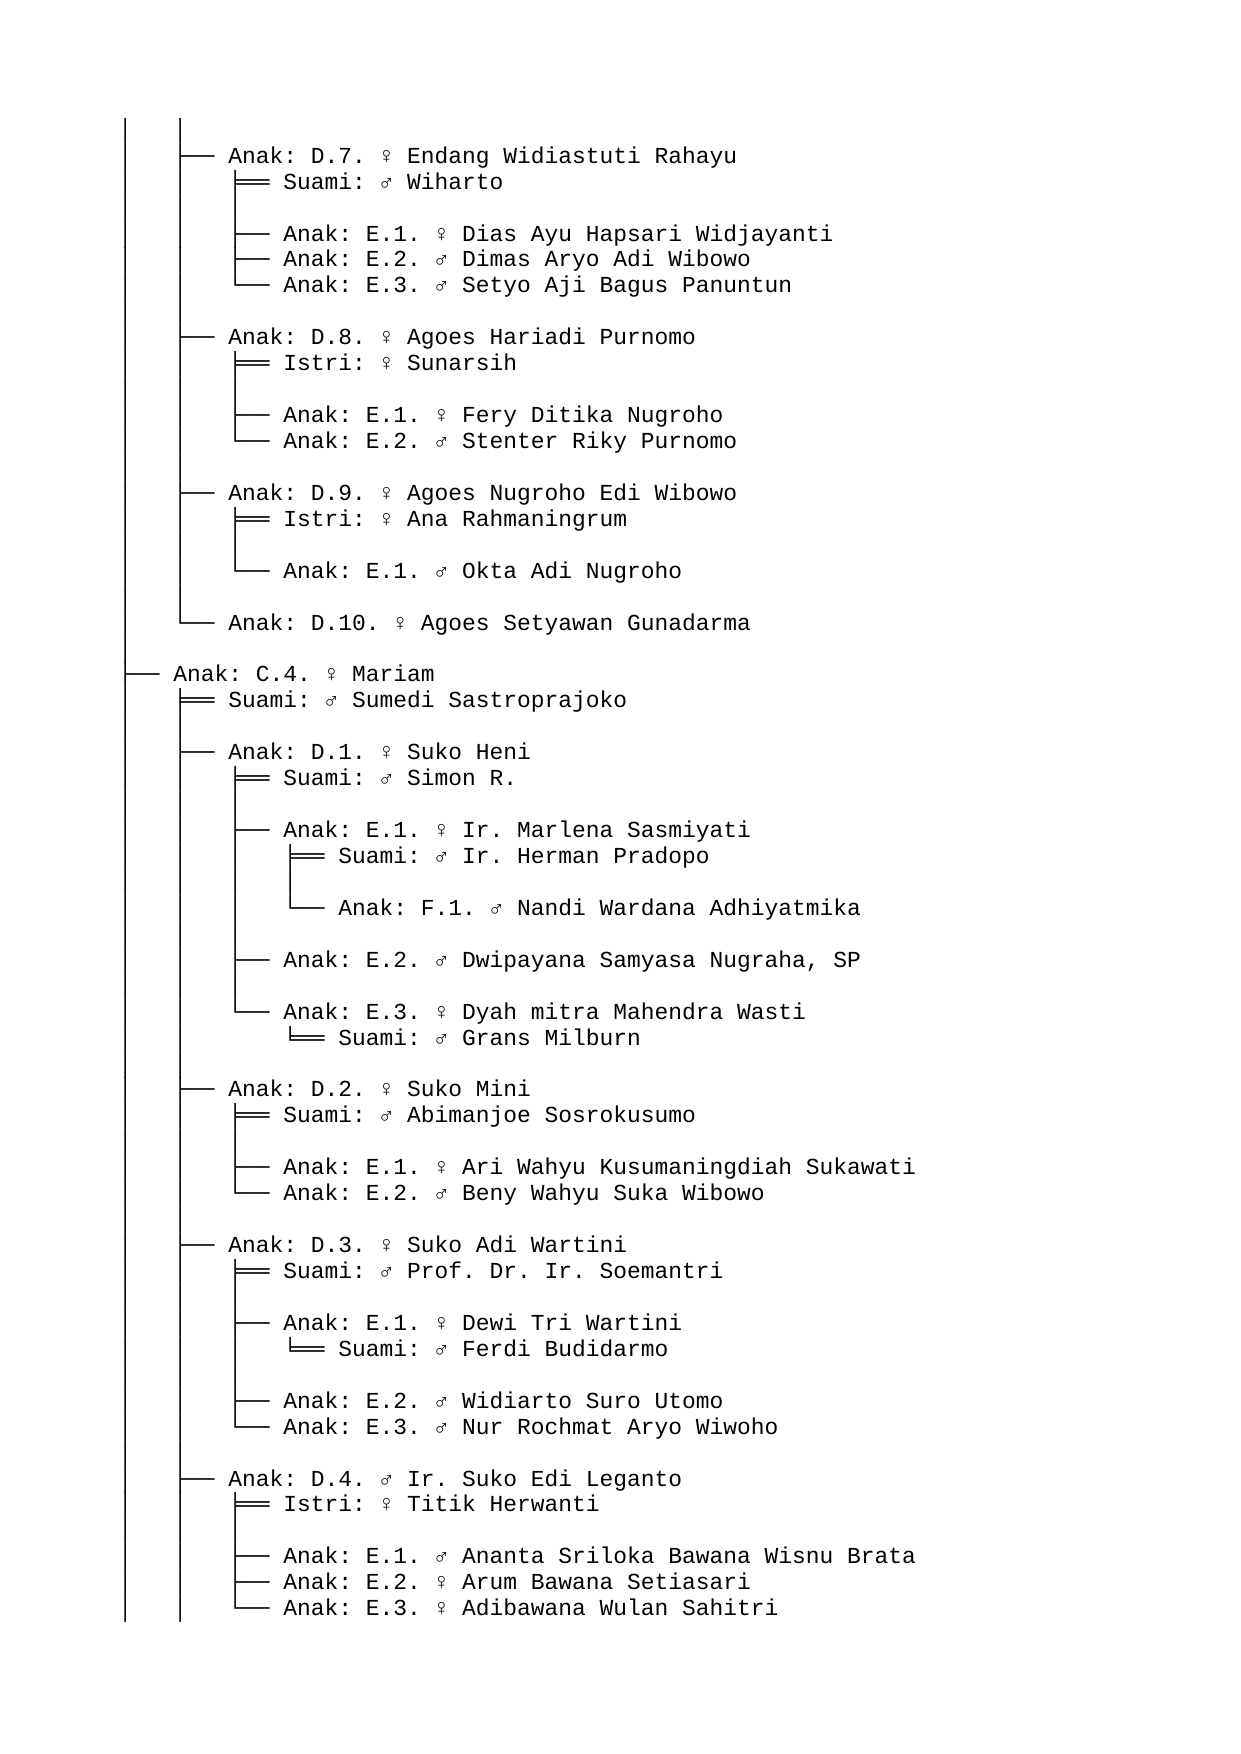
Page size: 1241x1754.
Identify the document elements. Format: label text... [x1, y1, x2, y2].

text │ │ ├── Anak: E.1. ♀ Ari Wahyu Kusumaningdiah Sukawati [181, 1156, 234, 1182]
text │ │ │ [181, 974, 234, 1000]
text │ │ [126, 715, 179, 741]
text │ │ [126, 455, 179, 481]
text │ │ [126, 585, 179, 611]
text │ │ │ ╞══ Suami: ♂ Ir. Herman Pradopo [236, 844, 289, 870]
text │ │ ├── Anak: E.1. ♀ Fery Ditika Nugroho [181, 403, 234, 429]
text │ │ ├── Anak: E.1. ♀ Fery Ditika Nugroho [126, 403, 179, 429]
text ├── Anak: C.4. ♀ Mariam [126, 663, 1122, 689]
text │ │ │ │ [118, 870, 124, 896]
text │ │ ├── Anak: E.1. ♀ Dewi Tri Wartini [181, 1311, 234, 1337]
text │ │ ├── Anak: E.2. ♂ Dwipayana Samyasa Nugraha, SP [126, 948, 179, 974]
text │ │ ├── Anak: E.1. ♀ Ari Wahyu Kusumaningdiah Sukawati [236, 1156, 1122, 1182]
text │ │ │ [181, 1285, 234, 1311]
text │ │ ├── Anak: E.2. ♂ Widiarto Suro Utomo [181, 1389, 234, 1415]
text │ │ ╞══ Suami: ♂ Prof. Dr. Ir. Soemantri [181, 1259, 234, 1285]
text │ ├── Anak: D.2. ♀ Suko Mini [181, 1078, 1122, 1104]
text │ ├── Anak: D.7. ♀ Endang Widiastuti Rahayu [181, 144, 1122, 170]
text │ │ │ ╘══ Suami: ♂ Ferdi Budidarmo [126, 1337, 179, 1363]
text │ │ [118, 1207, 124, 1233]
text │ │ ╞══ Suami: ♂ Wiharto [181, 170, 234, 196]
text │ ├── Anak: D.2. ♀ Suko Mini [126, 1078, 179, 1104]
text │ │ ╞══ Suami: ♂ Abimanjoe Sosrokusumo [126, 1104, 179, 1130]
text │ │ │ [181, 1519, 234, 1545]
text │ ├── Anak: D.3. ♀ Suko Adi Wartini [126, 1233, 179, 1259]
text │ ├── Anak: D.8. ♀ Agoes Hariadi Purnomo [126, 326, 179, 352]
text │ │ [181, 585, 1122, 611]
text │ │ ├── Anak: E.1. ♀ Ir. Marlena Sasmiyati [181, 818, 234, 844]
text │ │ │ [181, 792, 234, 818]
text │ │ │ [118, 1285, 124, 1311]
text │ │ │ │ [181, 870, 234, 896]
text │ │ │ [118, 533, 124, 559]
text │ │ ╞══ Istri: ♀ Ana Rahmaningrum [236, 507, 1122, 533]
text │ │ │ [181, 922, 234, 948]
text │ │ └── Anak: E.3. ♀ Dyah mitra Mahendra Wasti [126, 1000, 179, 1026]
text │ │ ╞══ Suami: ♂ Wiharto [126, 170, 179, 196]
text │ │ │ [126, 377, 179, 403]
text │ │ [126, 118, 179, 144]
text │ │ ╞══ Suami: ♂ Wiharto [236, 170, 1122, 196]
text │ │ └── Anak: E.2. ♂ Beny Wahyu Suka Wibowo [126, 1182, 179, 1207]
text │ │ ╘══ Suami: ♂ Grans Milburn [181, 1026, 1122, 1052]
text │ [126, 637, 1122, 663]
text │ └── Anak: D.10. ♀ Agoes Setyawan Gunadarma [126, 611, 1122, 637]
text │ │ [181, 300, 1122, 326]
text │ │ [118, 300, 124, 326]
text │ │ [126, 300, 179, 326]
text │ │ ├── Anak: E.2. ♀ Arum Bawana Setiasari [181, 1571, 234, 1597]
text │ │ [118, 1052, 124, 1078]
text │ ├── Anak: D.4. ♂ Ir. Suko Edi Leganto [126, 1467, 179, 1493]
text │ │ [181, 455, 1122, 481]
text │ │ │ [236, 792, 1122, 818]
text │ │ └── Anak: E.3. ♀ Adibawana Wulan Sahitri [181, 1597, 1122, 1622]
text │ │ ╞══ Suami: ♂ Simon R. [236, 767, 1122, 792]
text │ │ │ [126, 792, 179, 818]
text │ │ ├── Anak: E.1. ♂ Ananta Sriloka Bawana Wisnu Brata [181, 1545, 234, 1571]
text │ │ ╞══ Istri: ♀ Sunarsih [236, 352, 1122, 377]
text │ │ │ [181, 1363, 234, 1389]
text │ │ │ [126, 1519, 179, 1545]
text │ │ ╞══ Istri: ♀ Ana Rahmaningrum [181, 507, 234, 533]
text │ │ ├── Anak: E.2. ♀ Arum Bawana Setiasari [126, 1571, 179, 1597]
text │ │ ╞══ Suami: ♂ Abimanjoe Sosrokusumo [236, 1104, 1122, 1130]
text │ │ │ [118, 377, 124, 403]
text │ │ ╞══ Istri: ♀ Sunarsih [126, 352, 179, 377]
text │ │ [118, 455, 124, 481]
text │ │ │ [126, 922, 179, 948]
text │ │ [118, 715, 124, 741]
text │ │ │ [126, 1285, 179, 1311]
text │ │ ├── Anak: E.1. ♀ Ir. Marlena Sasmiyati [236, 818, 1122, 844]
text │ │ [126, 1441, 179, 1467]
text │ │ └── Anak: E.3. ♂ Nur Rochmat Aryo Wiwoho [126, 1415, 179, 1441]
text │ ├── Anak: D.7. ♀ Endang Widiastuti Rahayu [126, 144, 179, 170]
text │ │ ╞══ Istri: ♀ Titik Herwanti [236, 1493, 1122, 1519]
text │ │ ├── Anak: E.1. ♀ Dewi Tri Wartini [236, 1311, 1122, 1337]
text │ │ │ [236, 922, 1122, 948]
text │ │ │ ╞══ Suami: ♂ Ir. Herman Pradopo [126, 844, 179, 870]
text │ │ ╞══ Suami: ♂ Abimanjoe Sosrokusumo [181, 1104, 234, 1130]
text │ │ [126, 1207, 179, 1233]
text │ │ └── Anak: E.3. ♂ Setyo Aji Bagus Panuntun [126, 274, 179, 300]
text │ │ ├── Anak: E.1. ♀ Ir. Marlena Sasmiyati [126, 818, 179, 844]
text │ │ └── Anak: E.3. ♂ Setyo Aji Bagus Panuntun [181, 274, 1122, 300]
text │ │ │ ╘══ Suami: ♂ Ferdi Budidarmo [236, 1337, 1122, 1363]
text │ │ ╘══ Suami: ♂ Grans Milburn [126, 1026, 179, 1052]
text │ │ └── Anak: E.1. ♂ Okta Adi Nugroho [181, 559, 1122, 585]
text │ │ ├── Anak: E.1. ♀ Dias Ayu Hapsari Widjayanti [181, 222, 234, 248]
text │ │ ├── Anak: E.2. ♂ Dimas Aryo Adi Wibowo [236, 248, 1122, 274]
text │ │ │ [126, 196, 179, 222]
text │ │ │ [118, 792, 124, 818]
text │ ├── Anak: D.9. ♀ Agoes Nugroho Edi Wibowo [181, 481, 1122, 507]
text │ │ │ [118, 196, 124, 222]
text │ │ ├── Anak: E.1. ♂ Ananta Sriloka Bawana Wisnu Brata [126, 1545, 179, 1571]
text │ │ │ [118, 922, 124, 948]
text │ │ └── Anak: E.2. ♂ Stenter Riky Purnomo [126, 429, 179, 455]
text │ │ ├── Anak: E.1. ♀ Dewi Tri Wartini [126, 1311, 179, 1337]
text │ │ [181, 1441, 1122, 1467]
text │ │ └── Anak: E.1. ♂ Okta Adi Nugroho [126, 559, 179, 585]
text │ │ ├── Anak: E.2. ♂ Dwipayana Samyasa Nugraha, SP [236, 948, 1122, 974]
text │ │ ├── Anak: E.1. ♀ Ari Wahyu Kusumaningdiah Sukawati [126, 1156, 179, 1182]
text │ │ [181, 1052, 1122, 1078]
text │ ╞══ Suami: ♂ Sumedi Sastroprajoko [181, 689, 1122, 715]
text │ │ │ [126, 974, 179, 1000]
text │ │ │ ╞══ Suami: ♂ Ir. Herman Pradopo [291, 844, 1122, 870]
text │ ├── Anak: D.1. ♀ Suko Heni [126, 741, 179, 767]
text │ │ │ [126, 533, 179, 559]
text │ [118, 637, 124, 663]
text │ ├── Anak: D.1. ♀ Suko Heni [181, 741, 1122, 767]
text │ │ ╞══ Istri: ♀ Sunarsih [181, 352, 234, 377]
text │ │ ╞══ Suami: ♂ Simon R. [181, 767, 234, 792]
text │ │ ╞══ Suami: ♂ Prof. Dr. Ir. Soemantri [236, 1259, 1122, 1285]
text │ │ ╞══ Istri: ♀ Ana Rahmaningrum [126, 507, 179, 533]
text │ │ ├── Anak: E.1. ♀ Dias Ayu Hapsari Widjayanti [126, 222, 179, 248]
text │ │ │ ╘══ Suami: ♂ Ferdi Budidarmo [181, 1337, 234, 1363]
text │ │ │ [236, 1130, 1122, 1156]
text │ │ │ [181, 533, 234, 559]
text │ │ │ [126, 1130, 179, 1156]
text │ │ │ [236, 533, 1122, 559]
text │ ╞══ Suami: ♂ Sumedi Sastroprajoko [126, 689, 179, 715]
text │ │ └── Anak: E.2. ♂ Beny Wahyu Suka Wibowo [181, 1182, 1122, 1207]
text │ │ ╞══ Istri: ♀ Titik Herwanti [126, 1493, 179, 1519]
text │ │ │ [118, 1363, 124, 1389]
text │ │ │ [236, 196, 1122, 222]
text │ │ [181, 715, 1122, 741]
text │ │ │ [236, 1363, 1122, 1389]
text │ │ │ [118, 974, 124, 1000]
text │ │ │ └── Anak: F.1. ♂ Nandi Wardana Adhiyatmika [126, 896, 179, 922]
text │ │ │ │ [236, 870, 289, 896]
text │ │ │ ╞══ Suami: ♂ Ir. Herman Pradopo [181, 844, 234, 870]
text │ │ ├── Anak: E.2. ♀ Arum Bawana Setiasari [236, 1571, 1122, 1597]
text │ │ ├── Anak: E.2. ♂ Dwipayana Samyasa Nugraha, SP [181, 948, 234, 974]
text │ │ │ └── Anak: F.1. ♂ Nandi Wardana Adhiyatmika [181, 896, 234, 922]
text │ │ [118, 1441, 124, 1467]
text │ │ ├── Anak: E.2. ♂ Dimas Aryo Adi Wibowo [126, 248, 179, 274]
text │ │ ├── Anak: E.1. ♀ Fery Ditika Nugroho [236, 403, 1122, 429]
text │ │ ├── Anak: E.2. ♂ Widiarto Suro Utomo [236, 1389, 1122, 1415]
text │ │ │ [181, 377, 234, 403]
text │ │ [181, 1207, 1122, 1233]
text │ │ │ [236, 974, 1122, 1000]
text │ │ │ [236, 1519, 1122, 1545]
text │ ├── Anak: D.3. ♀ Suko Adi Wartini [181, 1233, 1122, 1259]
text │ │ ├── Anak: E.1. ♀ Dias Ayu Hapsari Widjayanti [236, 222, 1122, 248]
text │ │ [118, 118, 124, 144]
text │ │ │ [236, 1285, 1122, 1311]
text │ │ │ [118, 1519, 124, 1545]
text │ ├── Anak: D.9. ♀ Agoes Nugroho Edi Wibowo [126, 481, 179, 507]
text │ │ └── Anak: E.3. ♀ Adibawana Wulan Sahitri [126, 1597, 179, 1622]
text │ │ ╞══ Suami: ♂ Simon R. [126, 767, 179, 792]
text │ │ ╞══ Suami: ♂ Prof. Dr. Ir. Soemantri [126, 1259, 179, 1285]
text │ │ [181, 118, 1122, 144]
text │ │ [118, 585, 124, 611]
text │ │ │ │ [291, 870, 1122, 896]
text │ │ ╞══ Istri: ♀ Titik Herwanti [181, 1493, 234, 1519]
text │ │ │ │ [126, 870, 179, 896]
text │ │ │ [126, 1363, 179, 1389]
text │ │ [126, 1052, 179, 1078]
text │ │ ├── Anak: E.1. ♂ Ananta Sriloka Bawana Wisnu Brata [236, 1545, 1122, 1571]
text │ │ │ └── Anak: F.1. ♂ Nandi Wardana Adhiyatmika [236, 896, 1122, 922]
text │ │ ├── Anak: E.2. ♂ Widiarto Suro Utomo [126, 1389, 179, 1415]
text │ │ └── Anak: E.3. ♀ Dyah mitra Mahendra Wasti [181, 1000, 1122, 1026]
text │ │ ├── Anak: E.2. ♂ Dimas Aryo Adi Wibowo [181, 248, 234, 274]
text │ │ └── Anak: E.2. ♂ Stenter Riky Purnomo [181, 429, 1122, 455]
text │ ├── Anak: D.8. ♀ Agoes Hariadi Purnomo [181, 326, 1122, 352]
text │ │ │ [118, 1130, 124, 1156]
text │ │ └── Anak: E.3. ♂ Nur Rochmat Aryo Wiwoho [181, 1415, 1122, 1441]
text │ ├── Anak: D.4. ♂ Ir. Suko Edi Leganto [181, 1467, 1122, 1493]
text │ │ │ [181, 1130, 234, 1156]
text │ │ │ [236, 377, 1122, 403]
text │ │ │ [181, 196, 234, 222]
